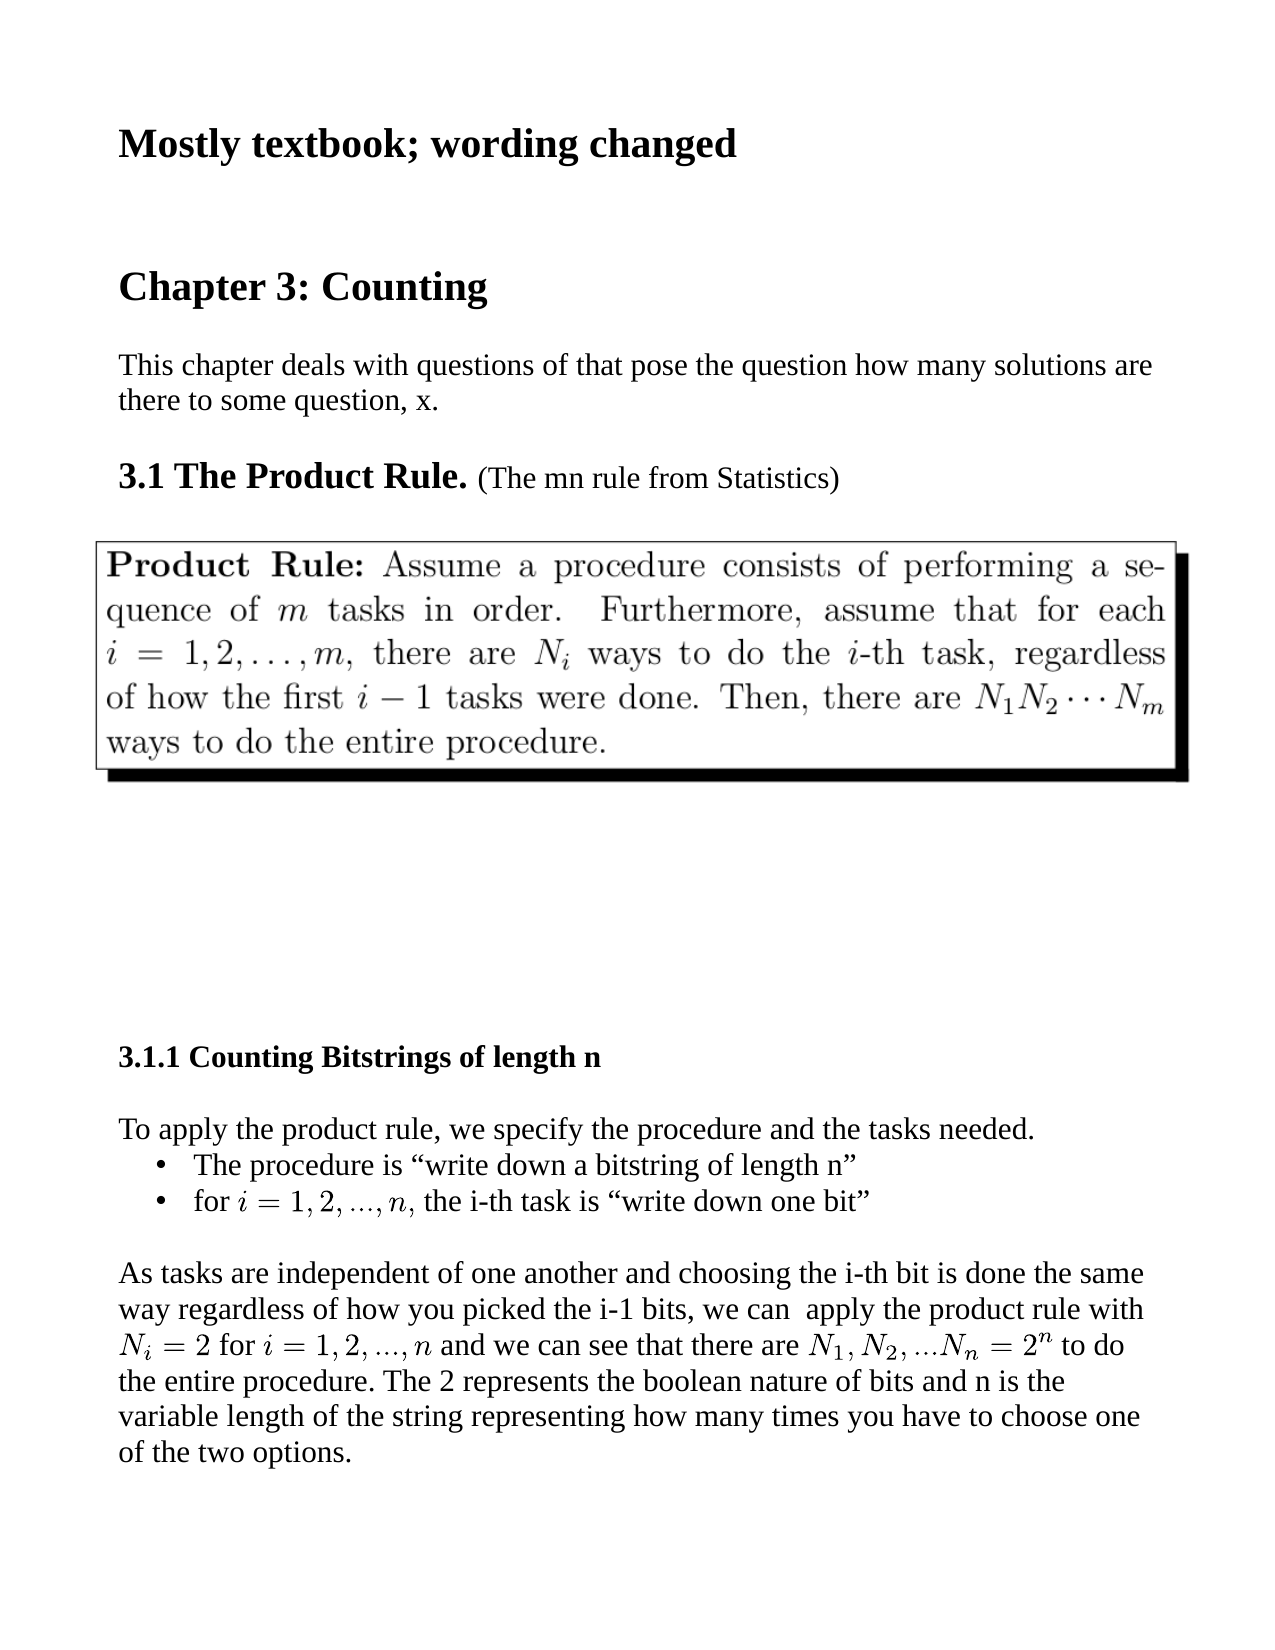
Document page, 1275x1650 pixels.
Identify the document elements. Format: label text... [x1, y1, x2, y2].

text To apply the product rule, we specify the procedure and the tasks needed. [118, 1110, 1157, 1146]
list The procedure is “write down a bitstring of length n” [156, 1146, 1157, 1182]
text Chapter 3: Counting [118, 262, 1157, 310]
text 3.1 The Product Rule. (The mn rule from Statistics) [118, 453, 1157, 497]
list for the i-th task is “write down one bit” [156, 1182, 1157, 1218]
text 3.1.1 Counting Bitstrings of length n [118, 1038, 1157, 1074]
text This chapter deals with questions of that pose the question how many solutions are there to some question, x. [118, 346, 1157, 418]
text Mostly textbook; wording changed [118, 118, 1157, 166]
text As tasks are independent of one another and choosing the i-th bit is done the same way regardless of how you picked the i-1 bits, we can apply the product rule with for and we can see that there are to do the entire procedure. The 2 represents the boolean nature of bits and n is the variable length of the string representing how many times you have to choose one of the two options. [118, 1254, 1157, 1469]
picture [81, 532, 1194, 787]
